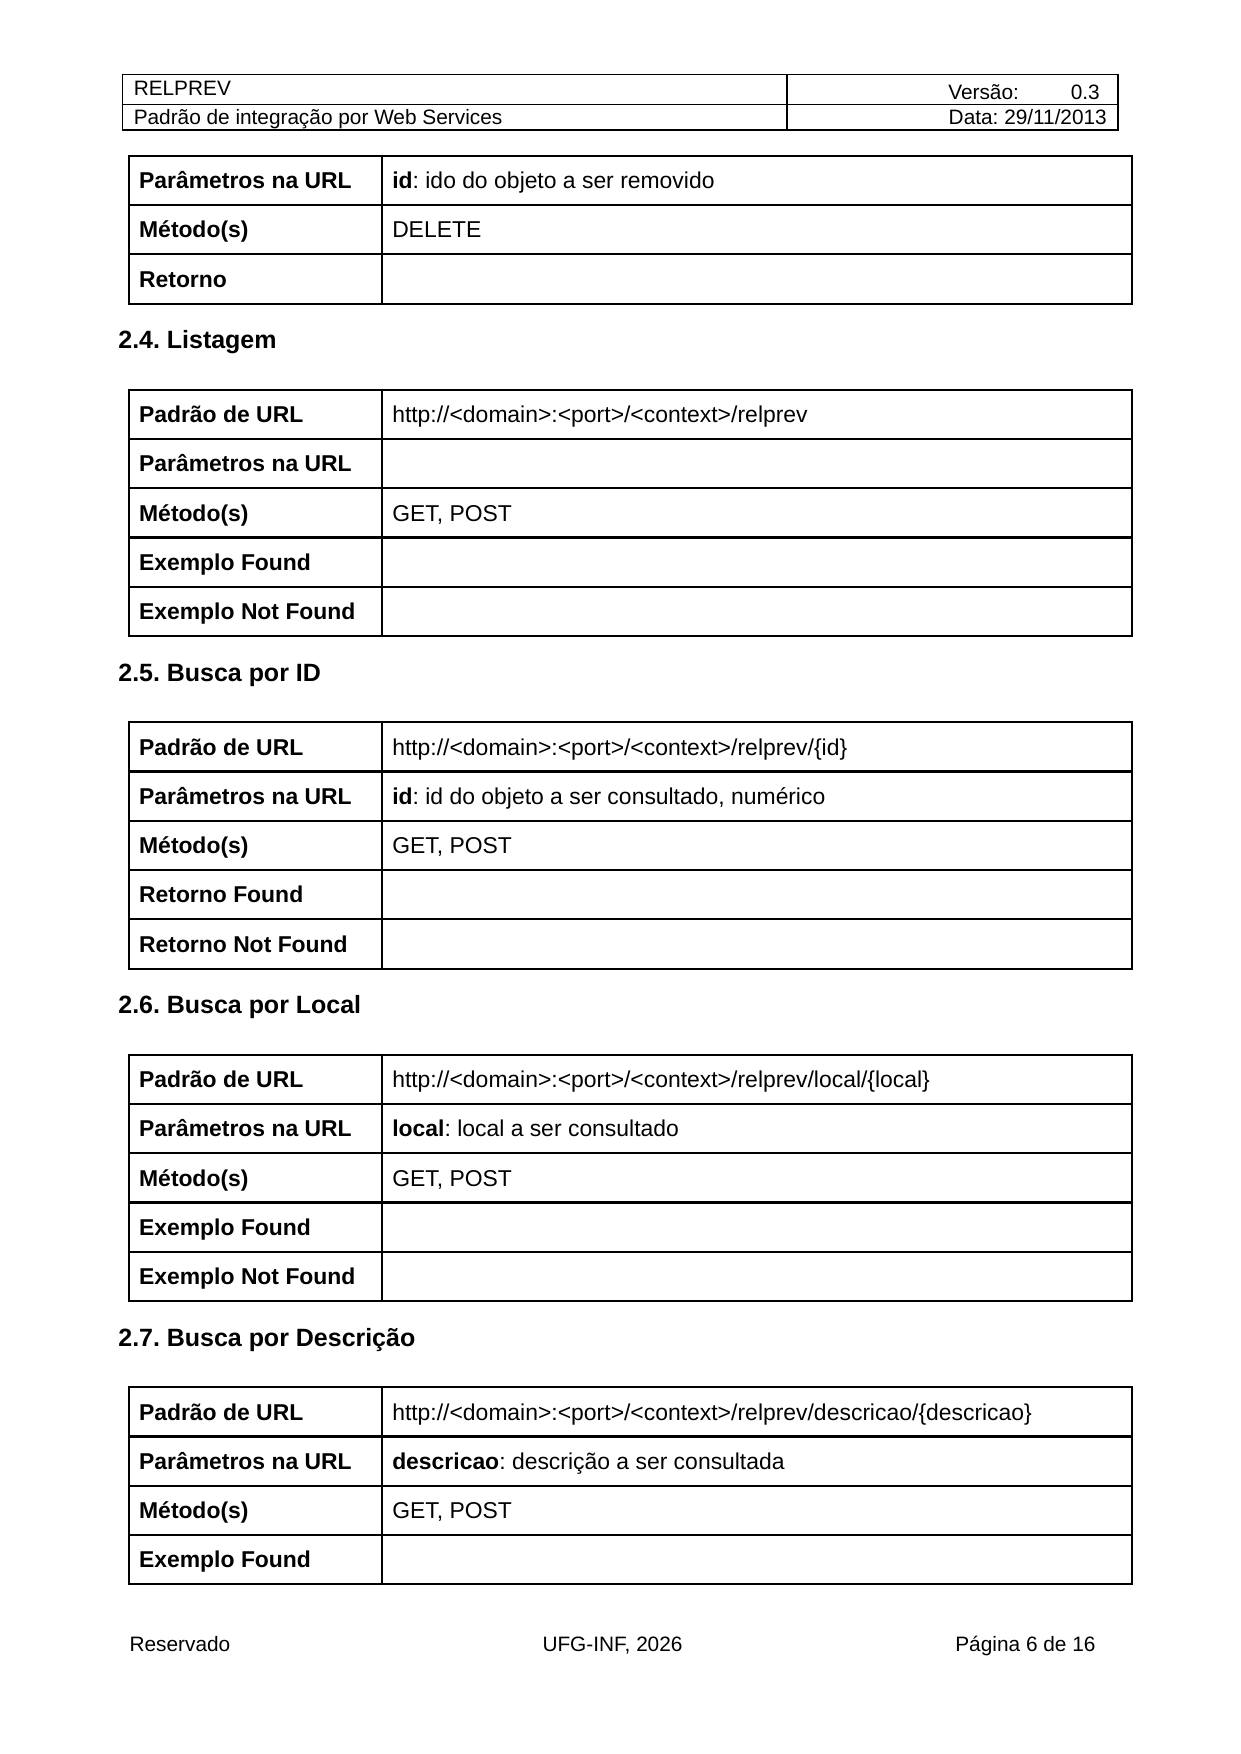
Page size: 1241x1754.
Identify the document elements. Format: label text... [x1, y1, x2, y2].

table_cell Parâmetros na URL [130, 1438, 381, 1484]
table_cell GET, POST [383, 1487, 1131, 1534]
table_cell GET, POST [383, 489, 1131, 536]
table_header http://<domain>:<port>/<context>/relprev [383, 391, 1131, 438]
table_header Padrão de URL [130, 391, 381, 438]
table_cell DELETE [383, 206, 1131, 253]
table_cell Método(s) [130, 1154, 381, 1201]
table_cell id: ido do objeto a ser removido [383, 157, 1131, 204]
table_cell [383, 1253, 1131, 1300]
table_cell Exemplo Found [130, 539, 381, 586]
subtitle 2.5. Busca por ID [118, 658, 1122, 687]
table_cell Método(s) [130, 206, 381, 253]
table_cell [383, 1204, 1131, 1251]
table_header Padrão de URL [130, 1056, 381, 1103]
table_cell Exemplo Found [130, 1204, 381, 1251]
table_header Padrão de URL [130, 723, 381, 770]
table_cell local: local a ser consultado [383, 1105, 1131, 1152]
table_cell GET, POST [383, 1154, 1131, 1201]
table_cell [383, 539, 1131, 586]
table_cell [383, 255, 1131, 302]
table_cell GET, POST [383, 822, 1131, 869]
table_cell Retorno [130, 255, 381, 302]
table_header http://<domain>:<port>/<context>/relprev/local/{local} [383, 1056, 1131, 1103]
table_cell Exemplo Not Found [130, 1253, 381, 1300]
table_header Padrão de URL [130, 1388, 381, 1435]
subtitle 2.6. Busca por Local [118, 990, 1122, 1019]
table_cell Exemplo Found [130, 1536, 381, 1583]
table_cell Método(s) [130, 489, 381, 536]
table_cell Parâmetros na URL [130, 773, 381, 819]
table_cell descricao: descrição a ser consultada [383, 1438, 1131, 1484]
table_header http://<domain>:<port>/<context>/relprev/{id} [383, 723, 1131, 770]
table_cell Parâmetros na URL [130, 440, 381, 487]
table_cell Método(s) [130, 822, 381, 869]
table_cell Retorno Not Found [130, 920, 381, 967]
table_cell id: id do objeto a ser consultado, numérico [383, 773, 1131, 819]
subtitle 2.4. Listagem [118, 325, 1122, 354]
table_cell Retorno Found [130, 871, 381, 918]
table_cell Método(s) [130, 1487, 381, 1534]
table_header http://<domain>:<port>/<context>/relprev/descricao/{descricao} [383, 1388, 1131, 1435]
table_cell [383, 920, 1131, 967]
table_cell Parâmetros na URL [130, 157, 381, 204]
table_cell Exemplo Not Found [130, 588, 381, 635]
table_cell [383, 871, 1131, 918]
subtitle 2.7. Busca por Descrição [118, 1323, 1122, 1352]
table_cell Parâmetros na URL [130, 1105, 381, 1152]
table_cell [383, 1536, 1131, 1583]
table_cell [383, 440, 1131, 487]
table_cell [383, 588, 1131, 635]
